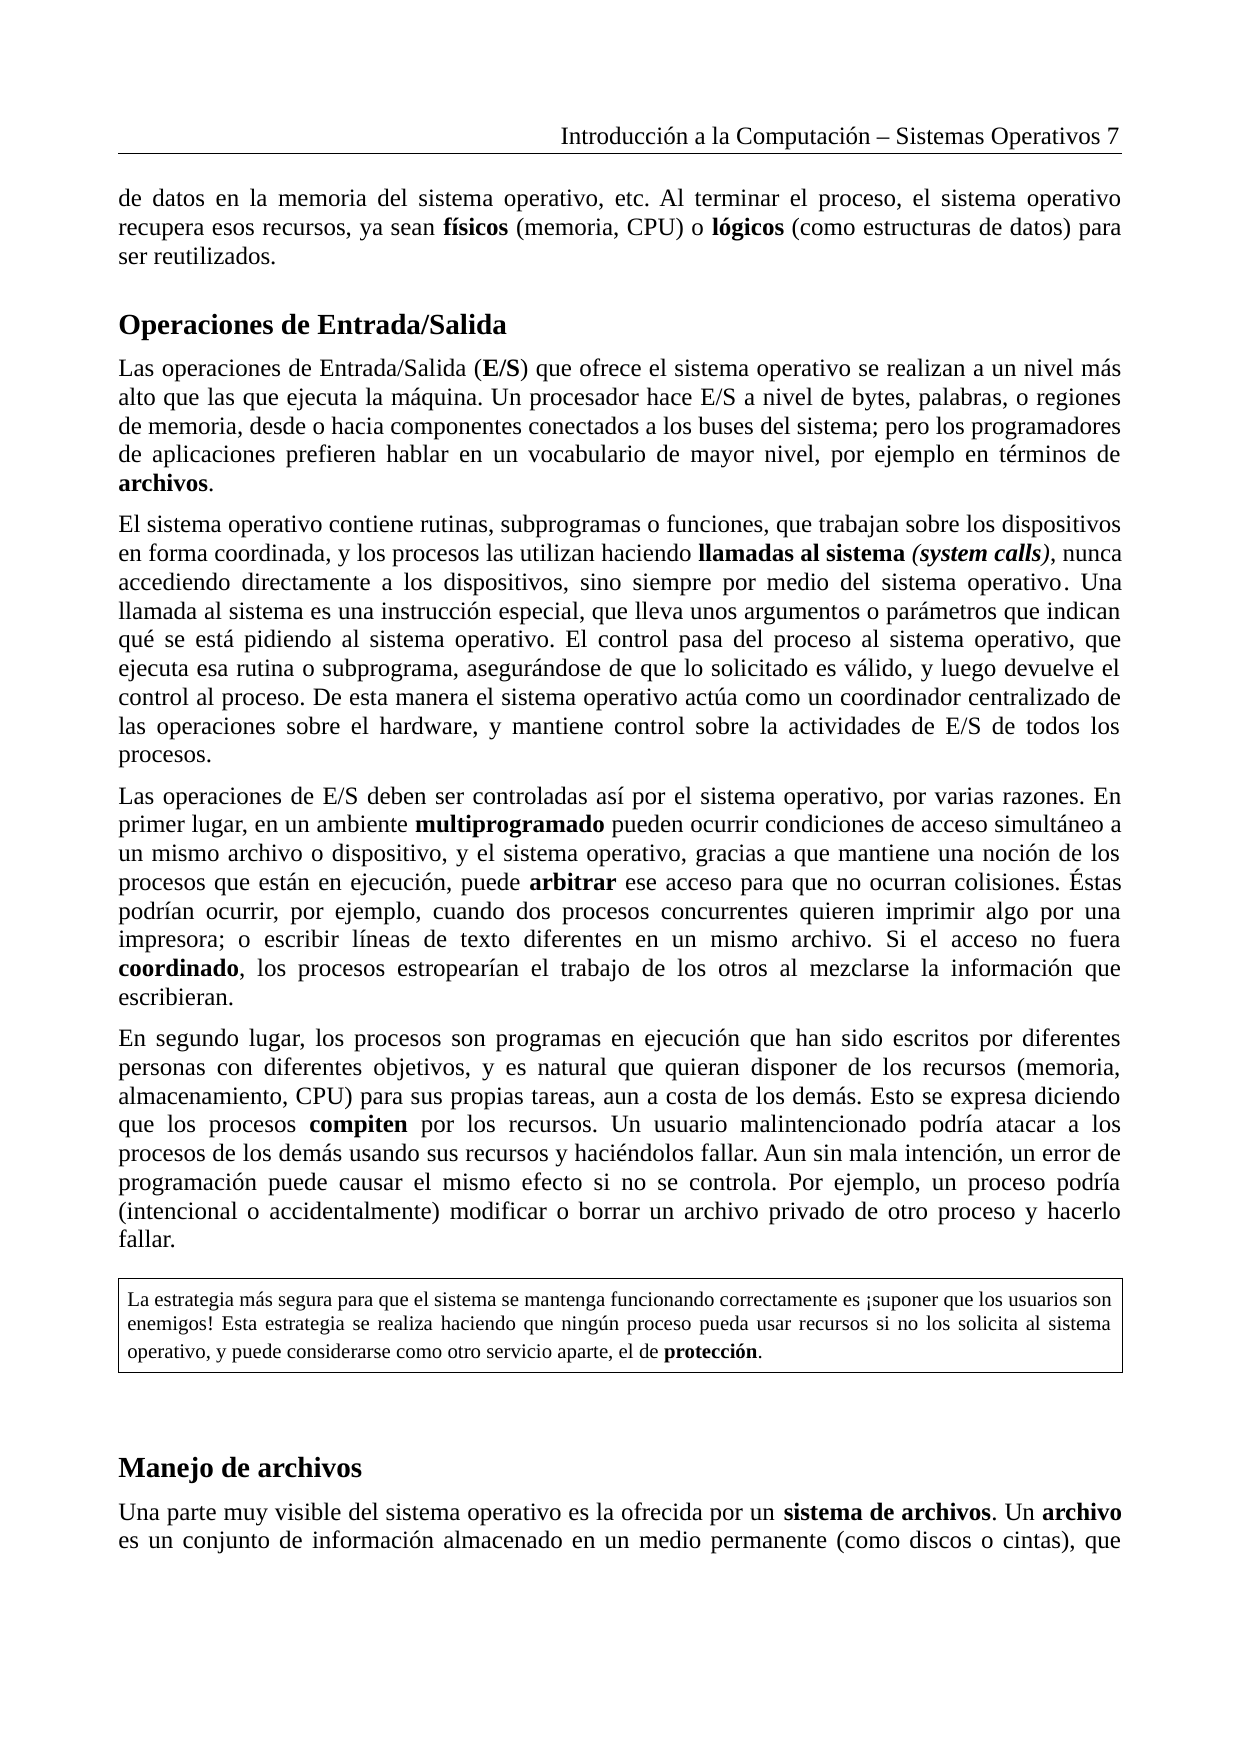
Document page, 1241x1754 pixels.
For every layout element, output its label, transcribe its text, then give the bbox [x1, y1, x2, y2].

text Una parte muy visible del sistema operativo es la ofrecida por un sistema de archivos. Un archivo es un conjunto de información almacenado en un medio permanente (como discos o cintas), que [118, 1497, 1122, 1554]
text de datos en la memoria del sistema operativo, etc. Al terminar el proceso, el sistema operativo recupera esos recursos, ya sean físicos (memoria, CPU) o lógicos (como estructuras de datos) para ser reutilizados. [118, 183, 1122, 270]
text En segundo lugar, los procesos son programas en ejecución que han sido escritos por diferentes personas con diferentes objetivos, y es natural que quieran disponer de los recursos (memoria, almacenamiento, CPU) para sus propias tareas, aun a costa de los demás. Esto se expresa diciendo que los procesos compiten por los recursos. Un usuario malintencionado podría atacar a los procesos de los demás usando sus recursos y haciéndolos fallar. Aun sin mala intención, un error de programación puede causar el mismo efecto si no se controla. Por ejemplo, un proceso podría (intencional o accidentalmente) modificar o borrar un archivo privado de otro proceso y hacerlo fallar. [118, 1023, 1122, 1253]
text Las operaciones de E/S deben ser controladas así por el sistema operativo, por varias razones. En primer lugar, en un ambiente multiprogramado pueden ocurrir condiciones de acceso simultáneo a un mismo archivo o dispositivo, y el sistema operativo, gracias a que mantiene una noción de los procesos que están en ejecución, puede arbitrar ese acceso para que no ocurran colisiones. Éstas podrían ocurrir, por ejemplo, cuando dos procesos concurrentes quieren imprimir algo por una impresora; o escribir líneas de texto diferentes en un mismo archivo. Si el acceso no fuera coordinado, los procesos estropearían el trabajo de los otros al mezclarse la información que escribieran. [118, 781, 1122, 1011]
text El sistema operativo contiene rutinas, subprogramas o funciones, que trabajan sobre los dispositivos en forma coordinada, y los procesos las utilizan haciendo llamadas al sistema (system calls), nunca accediendo directamente a los dispositivos, sino siempre por medio del sistema operativo. Una llamada al sistema es una instrucción especial, que lleva unos argumentos o parámetros que indican qué se está pidiendo al sistema operativo. El control pasa del proceso al sistema operativo, que ejecuta esa rutina o subprograma, asegurándose de que lo solicitado es válido, y luego devuelve el control al proceso. De esta manera el sistema operativo actúa como un coordinador centralizado de las operaciones sobre el hardware, y mantiene control sobre la actividades de E/S de todos los procesos. [118, 509, 1122, 768]
text La estrategia más segura para que el sistema se mantenga funcionando correctamente es ¡suponer que los usuarios son enemigos! Esta estrategia se realiza haciendo que ningún proceso pueda usar recursos si no los solicita al sistema operativo, y puede considerarse como otro servicio aparte, el de protección. [127, 1287, 1113, 1363]
text Las operaciones de Entrada/Salida (E/S) que ofrece el sistema operativo se realizan a un nivel más alto que las que ejecuta la máquina. Un procesador hace E/S a nivel de bytes, palabras, o regiones de memoria, desde o hacia componentes conectados a los buses del sistema; pero los programadores de aplicaciones prefieren hablar en un vocabulario de mayor nivel, por ejemplo en términos de archivos. [118, 353, 1122, 497]
subtitle Operaciones de Entrada/Salida [118, 307, 1122, 341]
subtitle Manejo de archivos [118, 1451, 1122, 1484]
